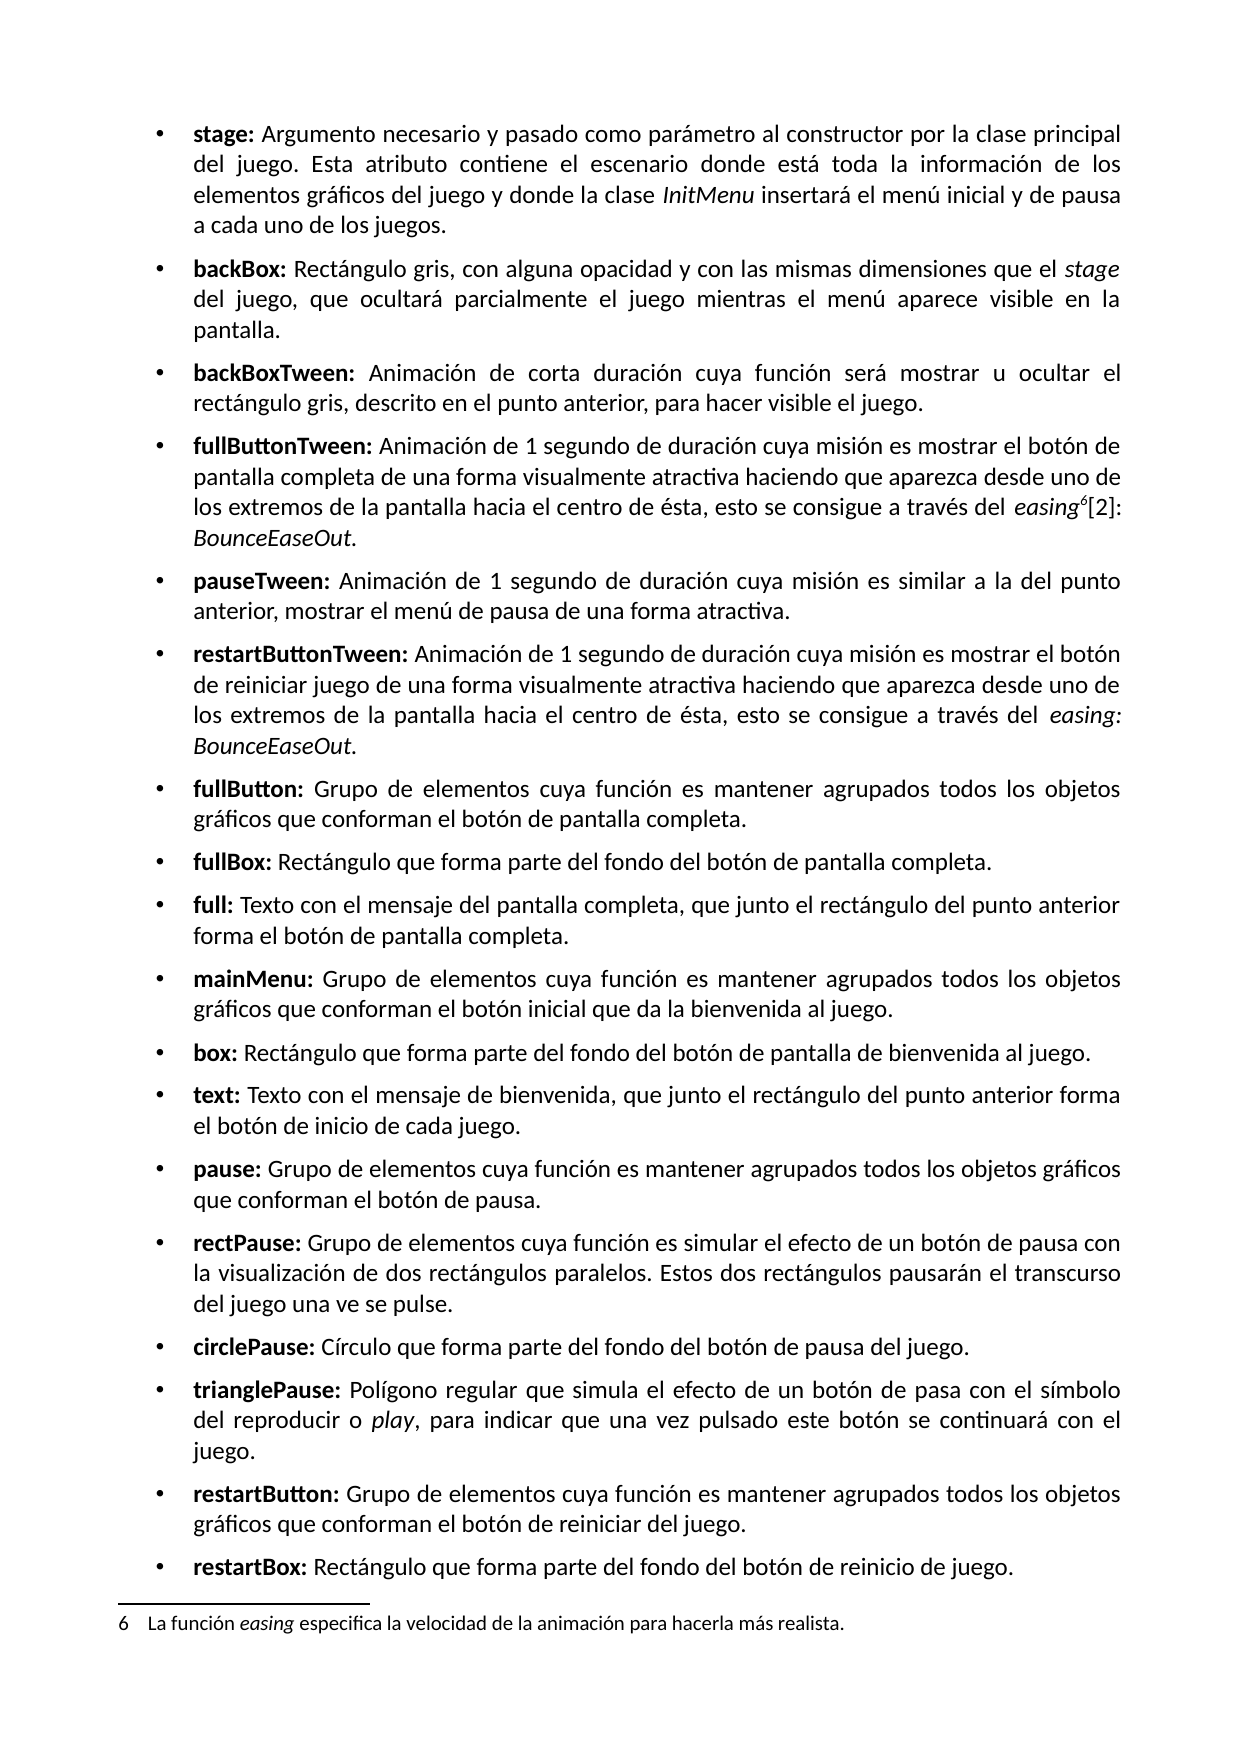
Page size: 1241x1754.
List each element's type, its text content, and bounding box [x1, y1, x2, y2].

list backBoxTween: Animación de corta duración cuya función será mostrar u ocultar el rectángulo gris, descrito en el punto anterior, para hacer visible el juego. [156, 357, 1122, 418]
list restartButton: Grupo de elementos cuya función es mantener agrupados todos los objetos gráficos que conforman el botón de reiniciar del juego. [156, 1478, 1122, 1539]
list restartBox: Rectángulo que forma parte del fondo del botón de reinicio de juego. [156, 1551, 1122, 1582]
list full: Texto con el mensaje del pantalla completa, que junto el rectángulo del punto anterior forma el botón de pantalla completa. [156, 889, 1122, 951]
list fullBox: Rectángulo que forma parte del fondo del botón de pantalla completa. [156, 847, 1122, 877]
list fullButton: Grupo de elementos cuya función es mantener agrupados todos los objetos gráficos que conforman el botón de pantalla completa. [156, 773, 1122, 834]
list circlePause: Círculo que forma parte del fondo del botón de pausa del juego. [156, 1331, 1122, 1361]
list stage: Argumento necesario y pasado como parámetro al constructor por la clase principal del juego. Esta atributo contiene el escenario donde está toda la información de los elementos gráficos del juego y donde la clase InitMenu insertará el menú inicial y de pausa a cada uno de los juegos. [156, 118, 1122, 240]
list text: Texto con el mensaje de bienvenida, que junto el rectángulo del punto anterior forma el botón de inicio de cada juego. [156, 1080, 1122, 1141]
list backBox: Rectángulo gris, con alguna opacidad y con las mismas dimensiones que el stage del juego, que ocultará parcialmente el juego mientras el menú aparece visible en la pantalla. [156, 253, 1122, 344]
list rectPause: Grupo de elementos cuya función es simular el efecto de un botón de pausa con la visualización de dos rectángulos paralelos. Estos dos rectángulos pausarán el transcurso del juego una ve se pulse. [156, 1227, 1122, 1318]
list pause: Grupo de elementos cuya función es mantener agrupados todos los objetos gráficos que conforman el botón de pausa. [156, 1153, 1122, 1214]
list restartButtonTween: Animación de 1 segundo de duración cuya misión es mostrar el botón de reiniciar juego de una forma visualmente atractiva haciendo que aparezca desde uno de los extremos de la pantalla hacia el centro de ésta, esto se consigue a través del easing: BounceEaseOut. [156, 638, 1122, 761]
list fullButtonTween: Animación de 1 segundo de duración cuya misión es mostrar el botón de pantalla completa de una forma visualmente atractiva haciendo que aparezca desde uno de los extremos de la pantalla hacia el centro de ésta, esto se consigue a través del easing[2]: BounceEaseOut. [156, 430, 1122, 552]
list La función easing especifica la velocidad de la animación para hacerla más realista. [118, 1610, 1122, 1636]
list box: Rectángulo que forma parte del fondo del botón de pantalla de bienvenida al juego. [156, 1037, 1122, 1067]
list pauseTween: Animación de 1 segundo de duración cuya misión es similar a la del punto anterior, mostrar el menú de pausa de una forma atractiva. [156, 565, 1122, 626]
list mainMenu: Grupo de elementos cuya función es mantener agrupados todos los objetos gráficos que conforman el botón inicial que da la bienvenida al juego. [156, 963, 1122, 1024]
list trianglePause: Polígono regular que simula el efecto de un botón de pasa con el símbolo del reproducir o play, para indicar que una vez pulsado este botón se continuará con el juego. [156, 1374, 1122, 1465]
